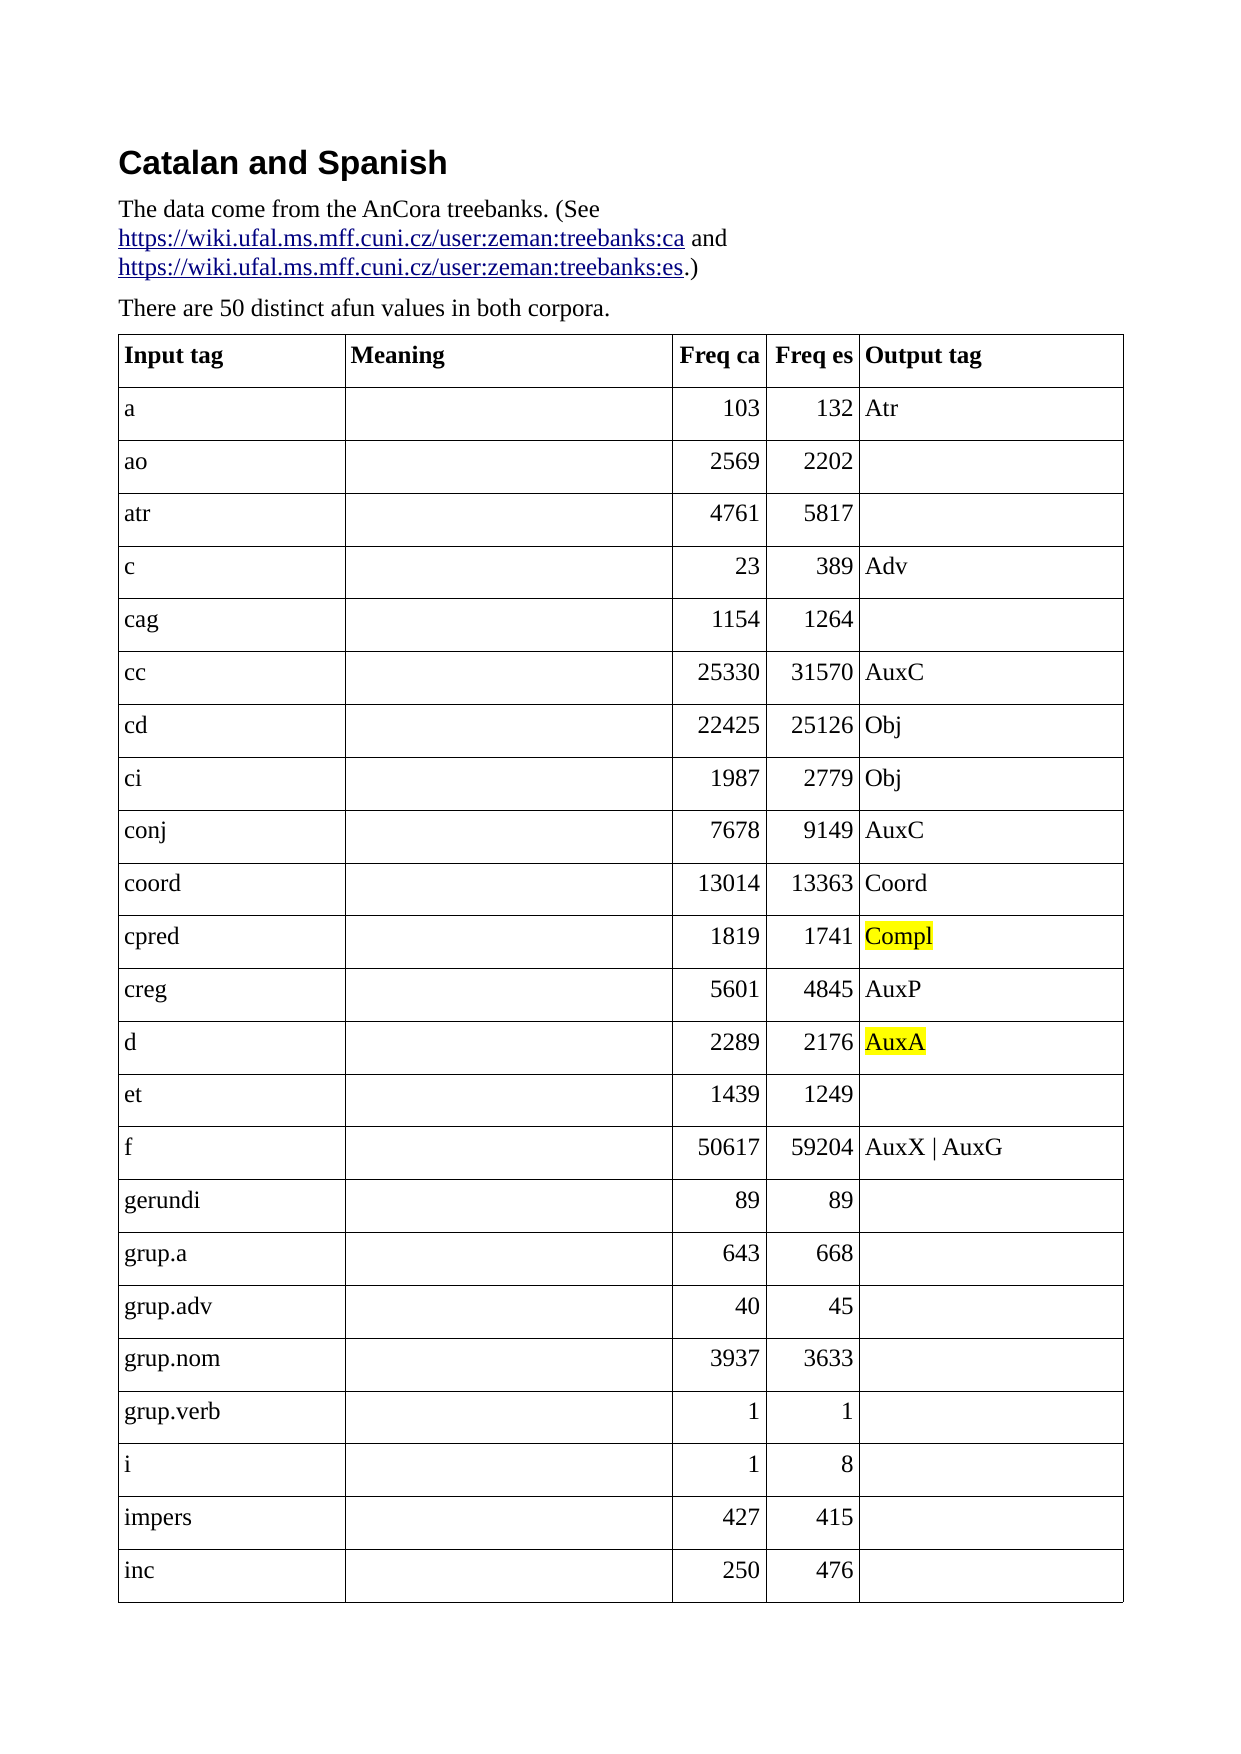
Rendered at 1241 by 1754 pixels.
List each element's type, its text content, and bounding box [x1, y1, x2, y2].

table_cell 23 [673, 547, 766, 598]
table_header Freq ca [673, 335, 766, 387]
table_cell 8 [767, 1444, 859, 1496]
table_cell [346, 441, 672, 493]
table_cell [346, 1075, 672, 1126]
table_cell [346, 1180, 672, 1232]
table_cell Obj [860, 758, 1123, 809]
table_cell d [119, 1022, 345, 1074]
table_cell 476 [767, 1550, 859, 1602]
table_cell impers [119, 1497, 345, 1549]
table_cell 1741 [767, 916, 859, 968]
table_cell 89 [673, 1180, 766, 1232]
table_cell Adv [860, 547, 1123, 598]
table_cell [346, 388, 672, 440]
table_cell grup.nom [119, 1339, 345, 1391]
table_cell 643 [673, 1233, 766, 1285]
table_cell [860, 1392, 1123, 1443]
table_cell 415 [767, 1497, 859, 1549]
table_cell [860, 1339, 1123, 1391]
table_cell f [119, 1127, 345, 1179]
table_cell conj [119, 811, 345, 862]
table_cell [860, 1550, 1123, 1602]
table_cell [346, 1233, 672, 1285]
table_cell [860, 1180, 1123, 1232]
table_header Output tag [860, 335, 1123, 387]
table_cell 1 [673, 1392, 766, 1443]
table_cell 45 [767, 1286, 859, 1338]
table_cell 31570 [767, 652, 859, 704]
table_cell 4761 [673, 494, 766, 546]
table_cell AuxA [860, 1022, 1123, 1074]
table_header Input tag [119, 335, 345, 387]
table_cell cc [119, 652, 345, 704]
table_header Meaning [346, 335, 672, 387]
table_cell 1154 [673, 599, 766, 651]
table_cell a [119, 388, 345, 440]
table_cell 50617 [673, 1127, 766, 1179]
table_cell 1 [673, 1444, 766, 1496]
table_cell [860, 1075, 1123, 1126]
table_cell 103 [673, 388, 766, 440]
subtitle Catalan and Spanish [118, 143, 1122, 182]
table_cell coord [119, 864, 345, 915]
table_cell [346, 599, 672, 651]
table_cell 1249 [767, 1075, 859, 1126]
table_cell atr [119, 494, 345, 546]
table_cell 2202 [767, 441, 859, 493]
table_cell grup.adv [119, 1286, 345, 1338]
table_cell 132 [767, 388, 859, 440]
text The data come from the AnCora treebanks. (See https://wiki.ufal.ms.mff.cuni.cz/user:zeman:treebanks:ca and https://wiki.ufal.ms.mff.cuni.cz/user:zeman:treebanks:es.) [118, 194, 1122, 281]
table_cell [860, 1497, 1123, 1549]
table_cell [346, 1339, 672, 1391]
table_cell [346, 494, 672, 546]
table_cell 25330 [673, 652, 766, 704]
table_cell [860, 494, 1123, 546]
table_cell 9149 [767, 811, 859, 862]
table_cell 13363 [767, 864, 859, 915]
table_cell 1439 [673, 1075, 766, 1126]
table_cell 13014 [673, 864, 766, 915]
table_cell Compl [860, 916, 1123, 968]
table_cell [346, 1392, 672, 1443]
table_cell c [119, 547, 345, 598]
table_cell cpred [119, 916, 345, 968]
table_cell 3937 [673, 1339, 766, 1391]
table_cell [346, 969, 672, 1021]
table_cell [346, 1286, 672, 1338]
table_cell 1987 [673, 758, 766, 809]
table_cell AuxX | AuxG [860, 1127, 1123, 1179]
table_cell AuxC [860, 811, 1123, 862]
table_cell 1264 [767, 599, 859, 651]
table_cell 5601 [673, 969, 766, 1021]
table_cell 3633 [767, 1339, 859, 1391]
table_cell cd [119, 705, 345, 757]
table_cell [346, 1497, 672, 1549]
table_cell 1 [767, 1392, 859, 1443]
table_cell 59204 [767, 1127, 859, 1179]
table_cell grup.verb [119, 1392, 345, 1443]
table_cell gerundi [119, 1180, 345, 1232]
table_cell Coord [860, 864, 1123, 915]
table_cell 7678 [673, 811, 766, 862]
table_cell grup.a [119, 1233, 345, 1285]
table_cell 250 [673, 1550, 766, 1602]
table_cell 89 [767, 1180, 859, 1232]
table_cell i [119, 1444, 345, 1496]
table_cell 2569 [673, 441, 766, 493]
table_cell [860, 1444, 1123, 1496]
table_cell [346, 811, 672, 862]
table_cell 4845 [767, 969, 859, 1021]
table_cell 25126 [767, 705, 859, 757]
table_cell 2289 [673, 1022, 766, 1074]
table_cell ao [119, 441, 345, 493]
table_cell [346, 1550, 672, 1602]
table_cell 389 [767, 547, 859, 598]
table_cell [346, 916, 672, 968]
table_cell [860, 1286, 1123, 1338]
table_cell [346, 758, 672, 809]
table_cell inc [119, 1550, 345, 1602]
table_cell [860, 1233, 1123, 1285]
table_cell [346, 547, 672, 598]
table_cell AuxC [860, 652, 1123, 704]
table_cell [860, 441, 1123, 493]
table_cell Obj [860, 705, 1123, 757]
table_cell [346, 1127, 672, 1179]
table_cell ci [119, 758, 345, 809]
table_cell [346, 705, 672, 757]
table_cell AuxP [860, 969, 1123, 1021]
table_cell 427 [673, 1497, 766, 1549]
text There are 50 distinct afun values in both corpora. [118, 293, 1122, 322]
table_cell 668 [767, 1233, 859, 1285]
table_cell cag [119, 599, 345, 651]
table_cell 40 [673, 1286, 766, 1338]
table_cell [346, 864, 672, 915]
table_cell [860, 599, 1123, 651]
table_cell [346, 1444, 672, 1496]
table_cell 2176 [767, 1022, 859, 1074]
table_cell 2779 [767, 758, 859, 809]
table_cell creg [119, 969, 345, 1021]
table_cell et [119, 1075, 345, 1126]
table_cell [346, 652, 672, 704]
table_cell 5817 [767, 494, 859, 546]
table_cell 22425 [673, 705, 766, 757]
table_header Freq es [767, 335, 859, 387]
table_cell [346, 1022, 672, 1074]
table_cell 1819 [673, 916, 766, 968]
table_cell Atr [860, 388, 1123, 440]
